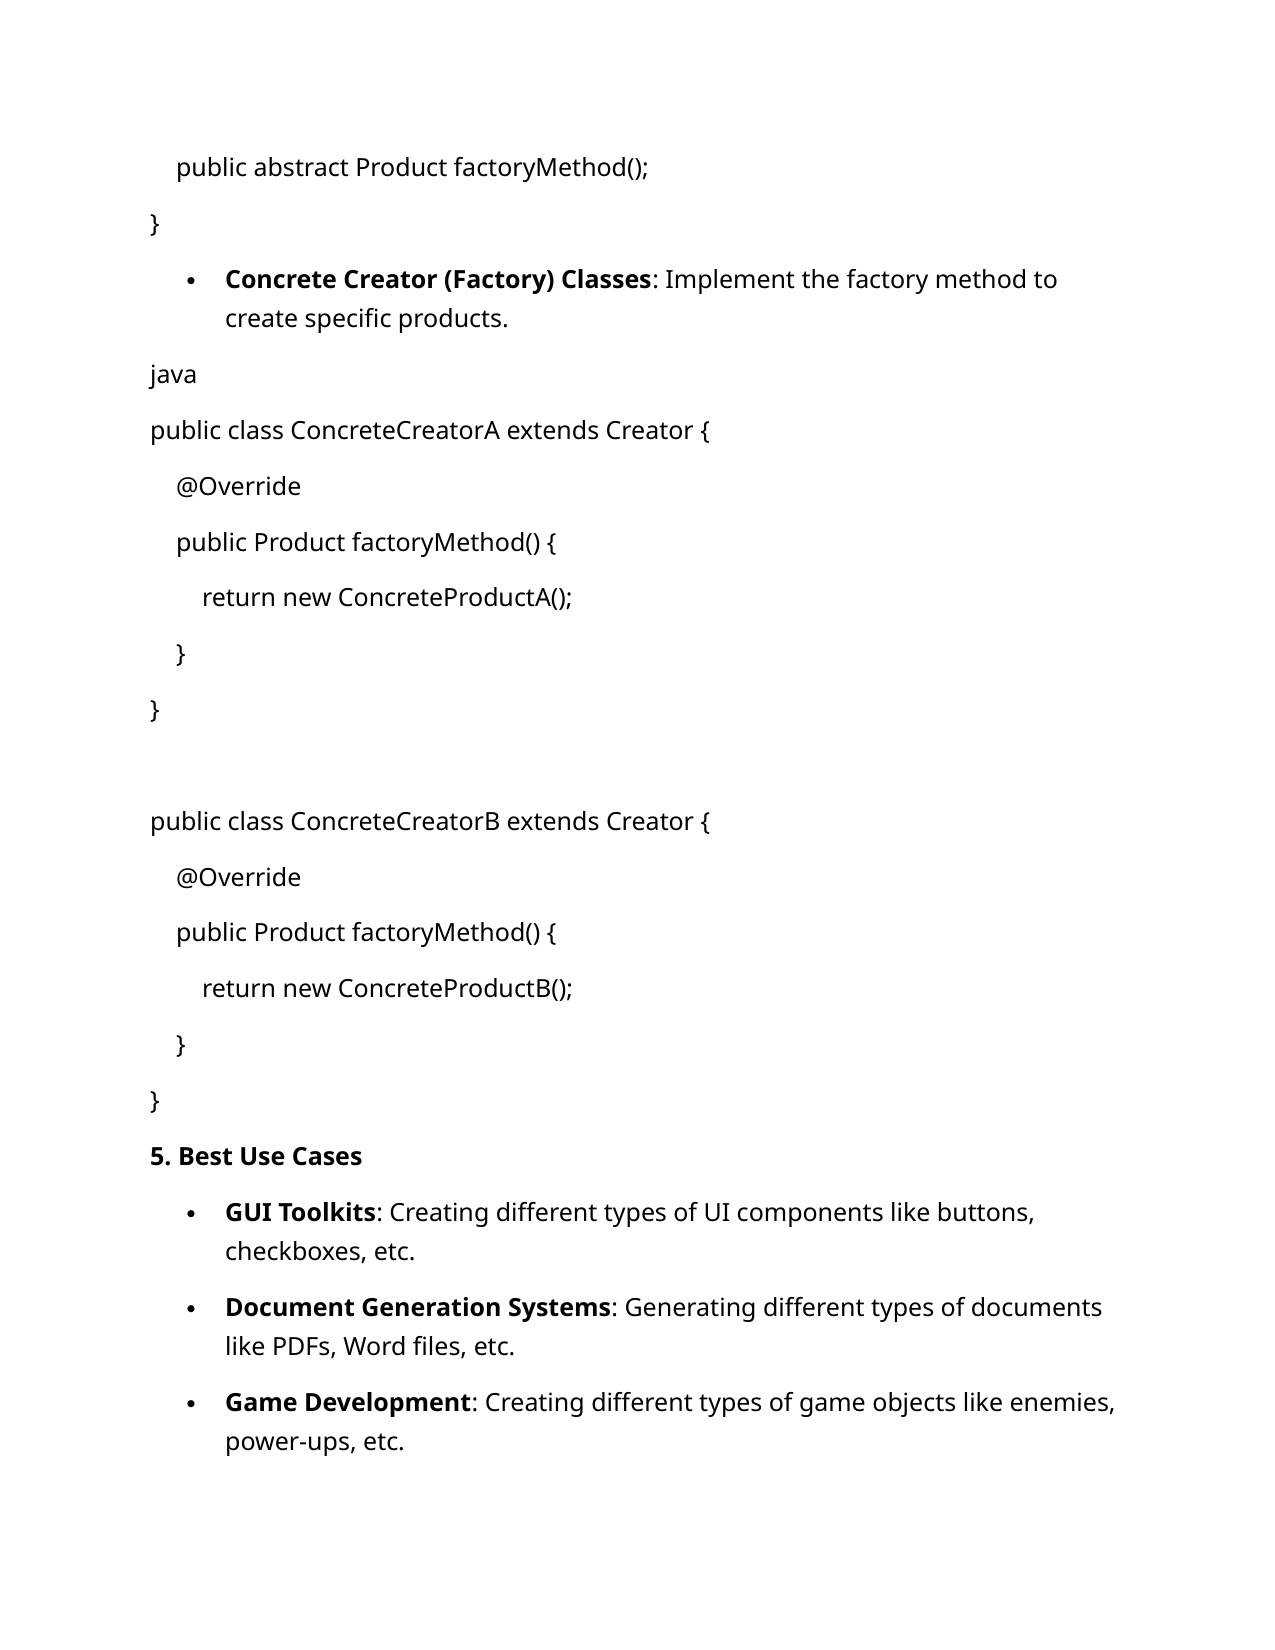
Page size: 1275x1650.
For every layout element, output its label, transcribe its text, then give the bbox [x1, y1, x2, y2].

text public Product factoryMethod() { [150, 915, 1125, 949]
text } [150, 1082, 1125, 1117]
text 5. Best Use Cases [150, 1138, 1125, 1172]
list Concrete Creator (Factory) Classes: Implement the factory method to create specific products. [187, 262, 1125, 335]
text public abstract Product factoryMethod(); [150, 150, 1125, 184]
text public class ConcreteCreatorA extends Creator { [150, 412, 1125, 447]
text } [150, 692, 1125, 726]
text @Override [150, 859, 1125, 893]
text return new ConcreteProductB(); [150, 971, 1125, 1005]
text } [150, 206, 1125, 240]
text public Product factoryMethod() { [150, 524, 1125, 558]
text java [150, 357, 1125, 391]
text public class ConcreteCreatorB extends Creator { [150, 803, 1125, 837]
list GUI Toolkits: Creating different types of UI components like buttons, checkboxes, etc. [187, 1194, 1125, 1267]
text return new ConcreteProductA(); [150, 580, 1125, 614]
text } [150, 636, 1125, 670]
list Game Development: Creating different types of game objects like enemies, power-ups, etc. [187, 1384, 1125, 1457]
text } [150, 1027, 1125, 1061]
list Document Generation Systems: Generating different types of documents like PDFs, Word files, etc. [187, 1289, 1125, 1362]
text @Override [150, 468, 1125, 502]
